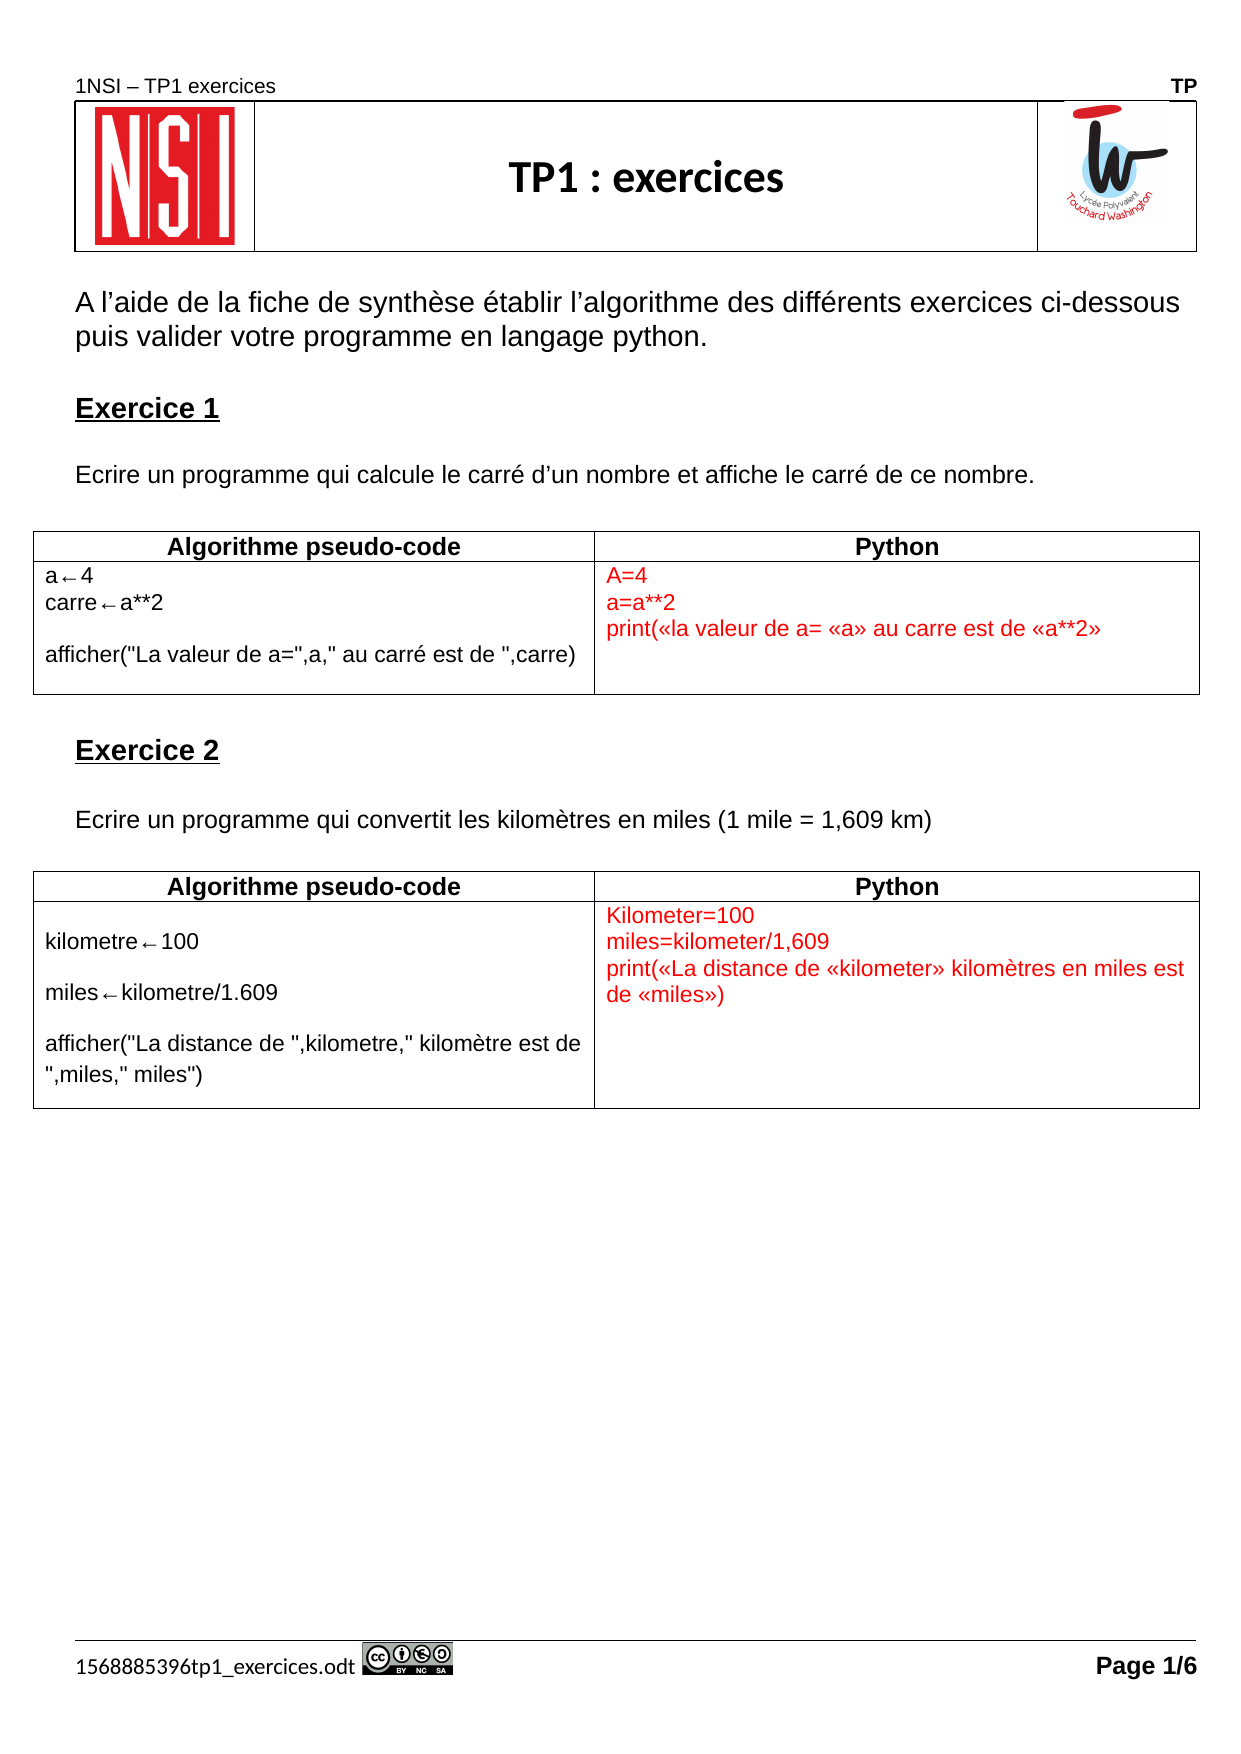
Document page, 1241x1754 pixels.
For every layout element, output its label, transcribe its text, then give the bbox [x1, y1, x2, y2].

picture [362, 1642, 453, 1675]
table_header Algorithme pseudo-code [34, 872, 594, 901]
text Exercice 2 [75, 733, 1196, 767]
table_header Algorithme pseudo-code [34, 532, 594, 561]
table_cell kilometre←100 miles←kilometre/1.609 afficher("La distance de ",kilometre," kilomètre est de ",miles," miles") [34, 902, 594, 1108]
table_header Python [595, 532, 1199, 561]
picture [1064, 101, 1170, 223]
table_header Python [595, 872, 1199, 901]
table_cell Kilometer=100 miles=kilometer/1,609 print(«La distance de «kilometer» kilomètres en miles est de «miles») [595, 902, 1199, 1108]
text Ecrire un programme qui calcule le carré d’un nombre et affiche le carré de ce nombre. [75, 460, 1196, 488]
text A l’aide de la fiche de synthèse établir l’algorithme des différents exercices ci-dessous puis valider votre programme en langage python. [75, 285, 1196, 352]
table_header TP1 : exercices [255, 102, 1037, 251]
table_header [1038, 102, 1196, 251]
text Ecrire un programme qui convertit les kilomètres en miles (1 mile = 1,609 km) [75, 805, 1196, 834]
table_cell A=4 a=a**2 print(«la valeur de a= «a» au carre est de «a**2» [595, 562, 1199, 694]
table_cell a←4 carre←a**2 afficher("La valeur de a=",a," au carré est de ",carre) [34, 562, 594, 694]
text Exercice 1 [75, 391, 1196, 424]
table_header [76, 102, 254, 251]
